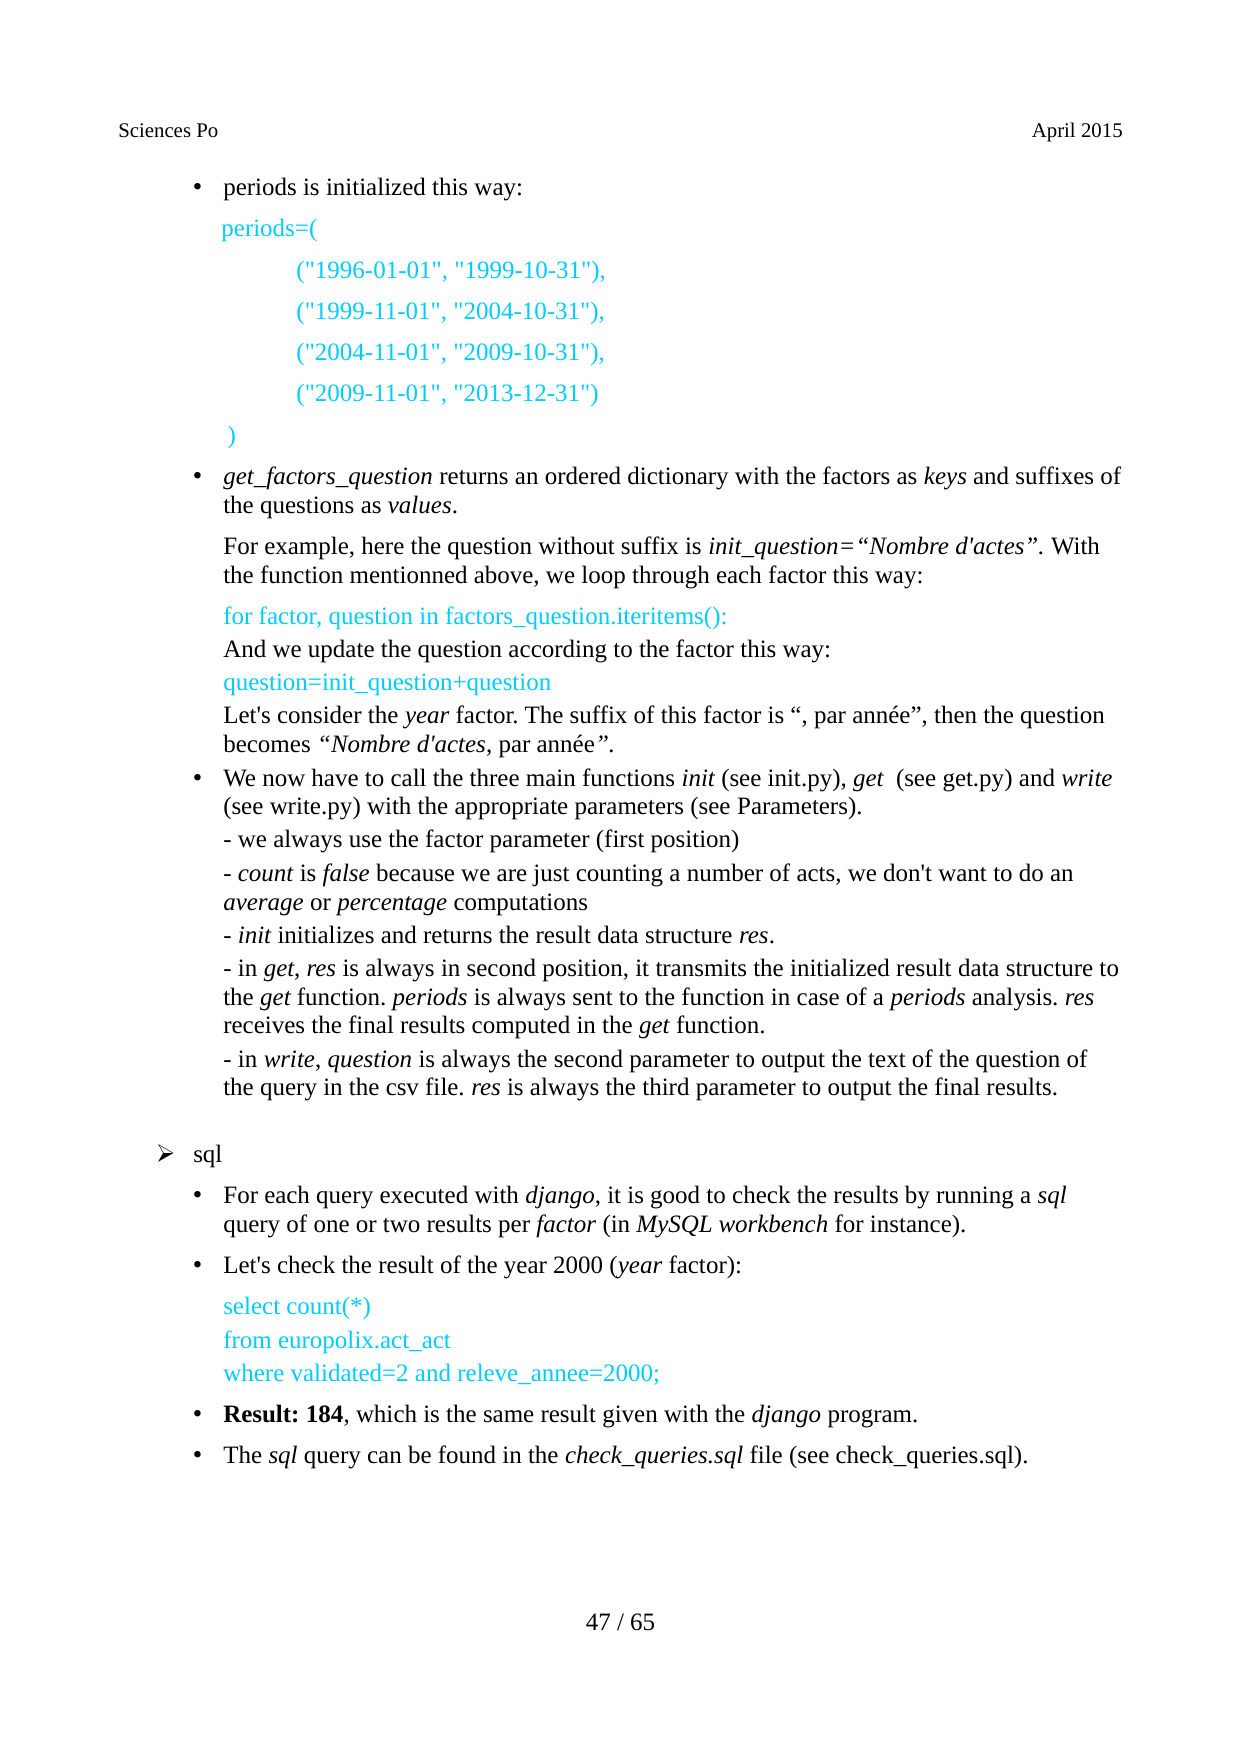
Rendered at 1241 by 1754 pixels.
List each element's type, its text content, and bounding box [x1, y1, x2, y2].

list from europolix.act_act [193, 1325, 1122, 1353]
list - init initializes and returns the result data structure res. [193, 920, 1122, 948]
list sql [156, 1139, 1122, 1168]
list The sql query can be found in the check_queries.sql file (see check_queries.sql). [193, 1440, 1122, 1469]
text periods=( [221, 213, 1122, 242]
list Let's check the result of the year 2000 (year factor): [193, 1250, 1122, 1279]
text ("2009-11-01", "2013-12-31") [221, 378, 1122, 407]
list - count is false because we are just counting a number of acts, we don't want to do an average or percentage computations [193, 858, 1122, 915]
list And we update the question according to the factor this way: [193, 634, 1122, 663]
list For each query executed with django, it is good to check the results by running a sql query of one or two results per factor (in MySQL workbench for instance). [193, 1180, 1122, 1238]
list For example, here the question without suffix is init_question=“Nombre d'actes”. With the function mentionned above, we loop through each factor this way: [193, 531, 1122, 588]
list - we always use the factor parameter (first position) [193, 824, 1122, 853]
text ) [221, 420, 1122, 448]
text ("2004-11-01", "2009-10-31"), [221, 337, 1122, 366]
list Let's consider the year factor. The suffix of this factor is “, par année”, then the question becomes “Nombre d'actes, par année”. [193, 701, 1122, 758]
list periods is initialized this way: [193, 172, 1122, 201]
list question=init_question+question [193, 667, 1122, 696]
list Result: 184, which is the same result given with the django program. [193, 1399, 1122, 1428]
list - in write, question is always the second parameter to output the text of the question of the query in the csv file. res is always the third parameter to output the final results. [193, 1044, 1122, 1101]
list for factor, question in factors_question.iteritems(): [193, 601, 1122, 630]
list We now have to call the three main functions init (see init.py), get (see get.py) and write (see write.py) with the appropriate parameters (see Parameters). [193, 763, 1122, 820]
list get_factors_question returns an ordered dictionary with the factors as keys and suffixes of the questions as values. [193, 461, 1122, 518]
list where validated=2 and releve_annee=2000; [193, 1358, 1122, 1387]
list - in get, res is always in second position, it transmits the initialized result data structure to the get function. periods is always sent to the function in case of a periods analysis. res receives the final results computed in the get function. [193, 953, 1122, 1039]
text ("1999-11-01", "2004-10-31"), [221, 296, 1122, 325]
text ("1996-01-01", "1999-10-31"), [221, 255, 1122, 283]
list select count(*) [193, 1291, 1122, 1320]
